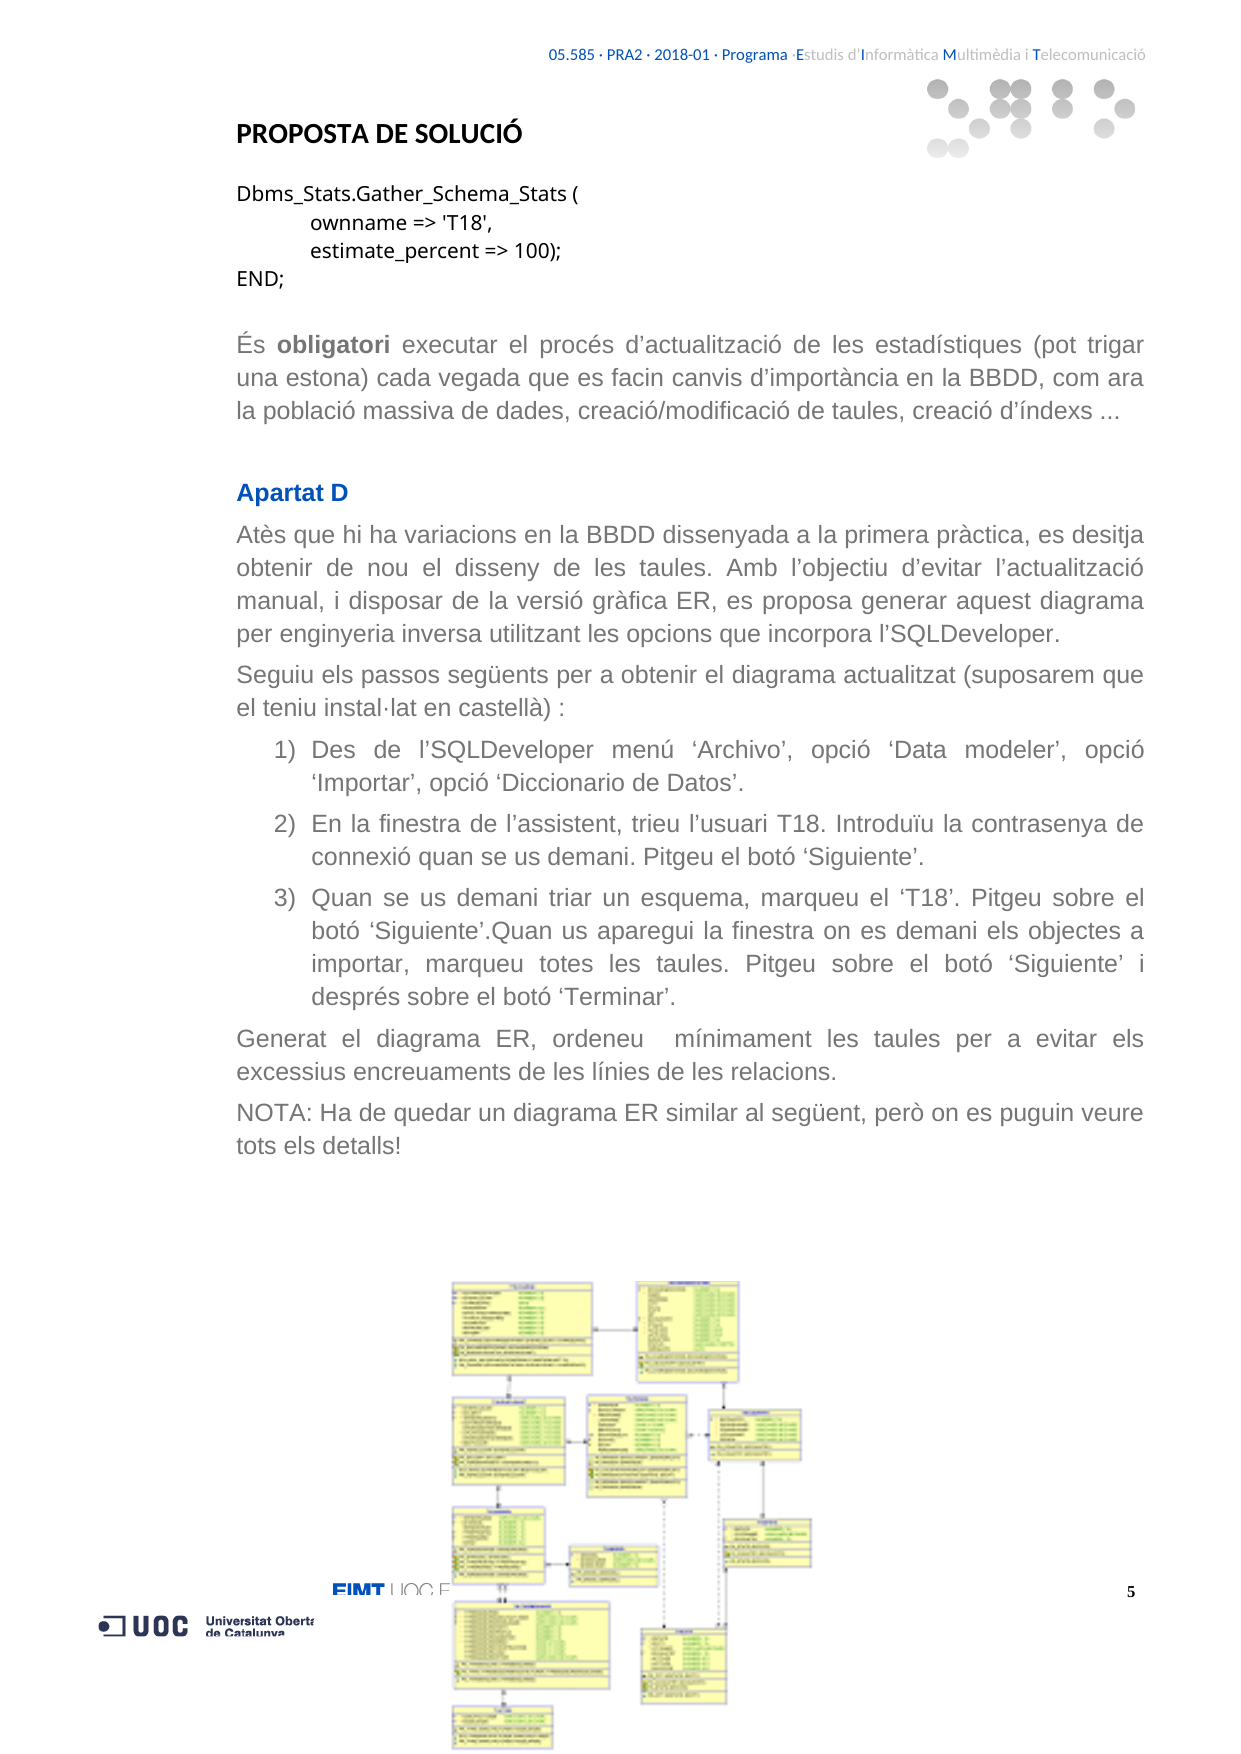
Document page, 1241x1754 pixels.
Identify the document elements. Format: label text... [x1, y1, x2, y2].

text Atès que hi ha variacions en la BBDD dissenyada a la primera pràctica, es desitja obtenir de nou el disseny de les taules. Amb l’objectiu d’evitar l’actualització manual, i disposar de la versió gràfica ER, es proposa generar aquest diagrama per enginyeria inversa utilitzant les opcions que incorpora l’SQLDeveloper. [236, 520, 1146, 648]
text Generat el diagrama ER, ordeneu mínimament les taules per a evitar els excessius encreuaments de les línies de les relacions. [236, 1024, 1146, 1086]
text Apartat D [236, 478, 1146, 507]
list Quan se us demani triar un esquema, marqueu el ‘T18’. Pitgeu sobre el botó ‘Siguiente’.Quan us aparegui la finestra on es demani els objectes a importar, marqueu totes les taules. Pitgeu sobre el botó ‘Siguiente’ i després sobre el botó ‘Terminar’. [274, 883, 1146, 1011]
text Dbms_Stats.Gather_Schema_Stats ( [236, 179, 1137, 208]
text NOTA: Ha de quedar un diagrama ER similar al següent, però on es puguin veure tots els detalls! [236, 1098, 1146, 1160]
picture [116, 1615, 316, 1639]
text END; [236, 264, 1137, 293]
picture [333, 1281, 825, 1753]
text És obligatori executar el procés d’actualització de les estadístiques (pot trigar una estona) cada vegada que es facin canvis d’importància en la BBDD, com ara la població massiva de dades, creació/modificació de taules, creació d’índexs ... [236, 330, 1146, 424]
picture [927, 70, 1135, 168]
list Des de l’SQLDeveloper menú ‘Archivo’, opció ‘Data modeler’, opció ‘Importar’, opció ‘Diccionario de Datos’. [274, 734, 1146, 796]
text Seguiu els passos següents per a obtenir el diagrama actualitzat (suposarem que el teniu instal·lat en castellà) : [236, 660, 1146, 722]
text estimate_percent => 100); [236, 236, 1137, 264]
list En la finestra de l’assistent, trieu l’usuari T18. Introduïu la contrasenya de connexió quan se us demani. Pitgeu el botó ‘Siguiente’. [274, 809, 1146, 871]
text ownname => 'T18', [236, 208, 1137, 236]
